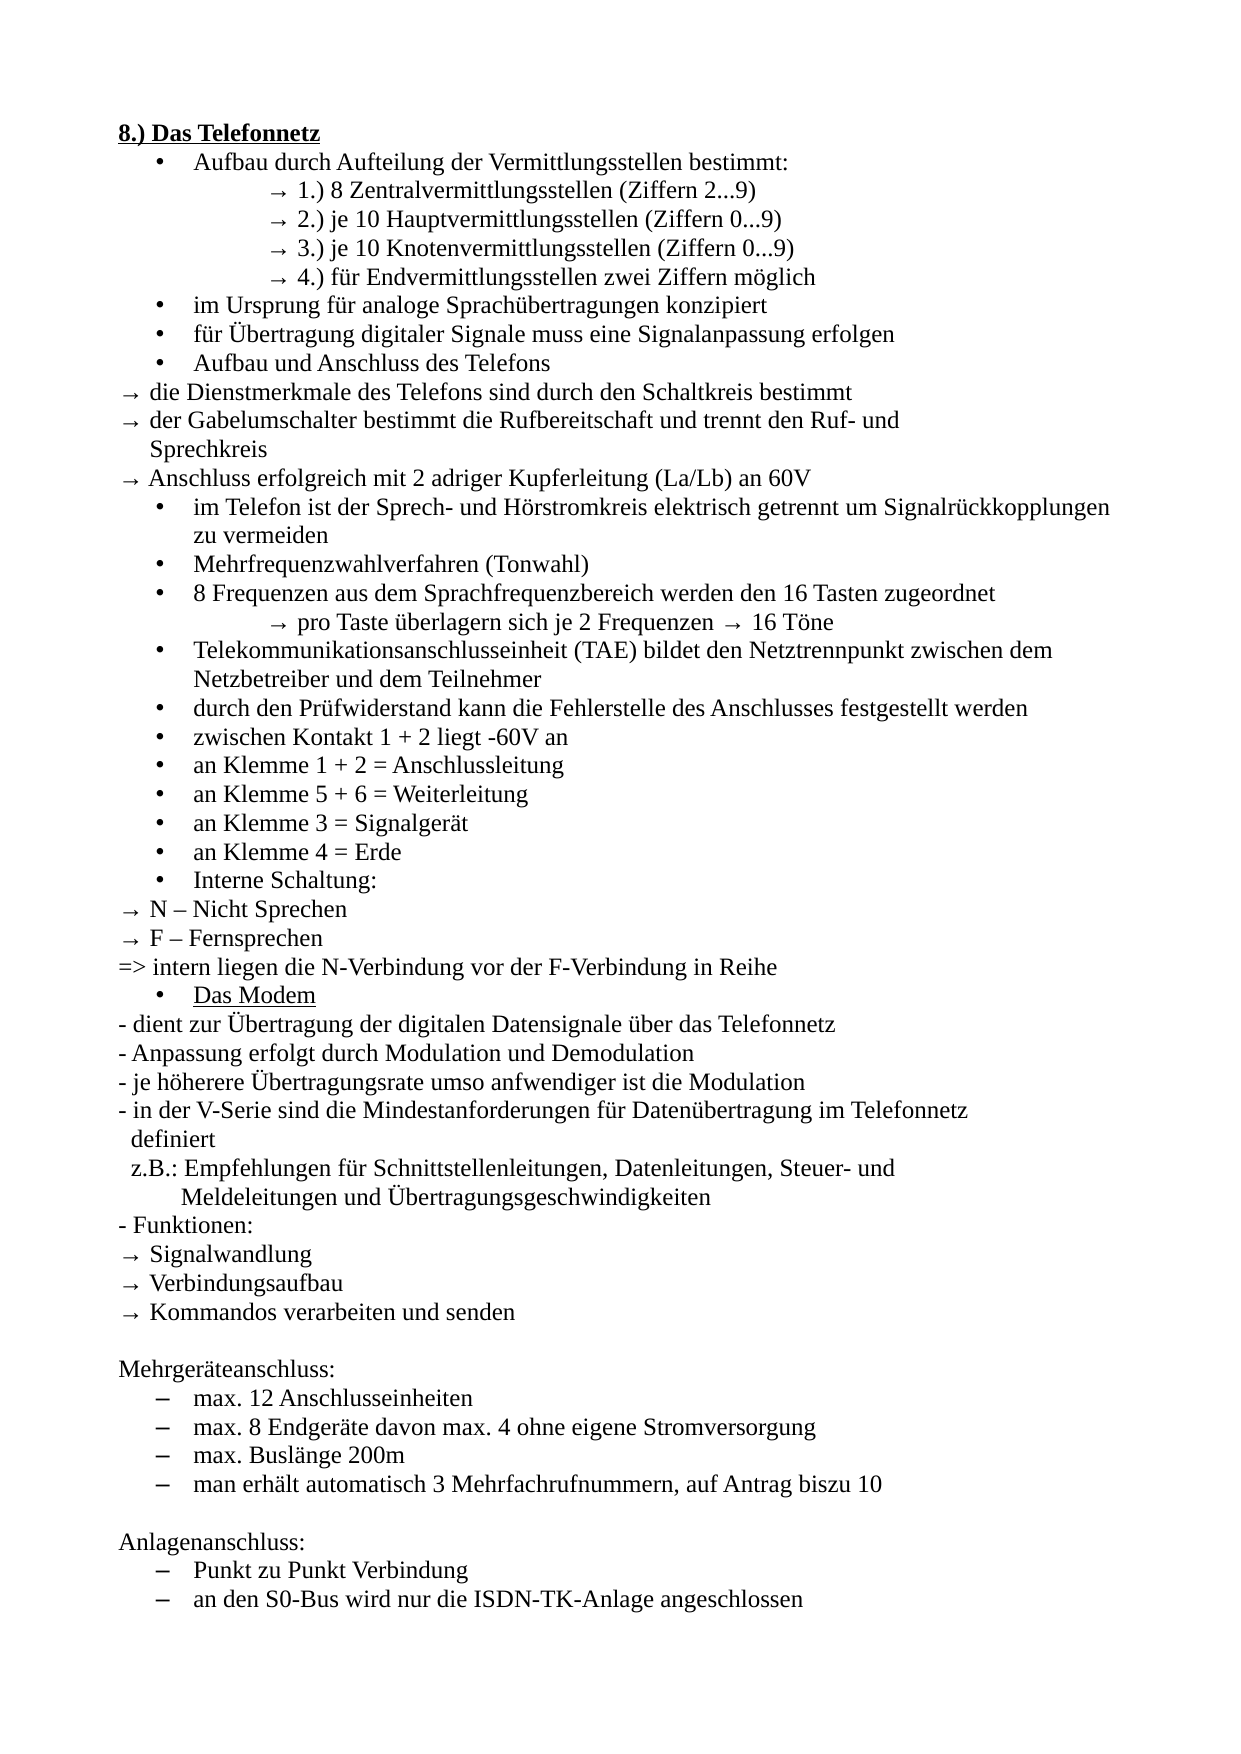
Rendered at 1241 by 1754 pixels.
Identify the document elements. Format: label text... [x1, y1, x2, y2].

list max. 12 Anschlusseinheiten [156, 1383, 1122, 1412]
text → Signalwandlung [118, 1239, 1122, 1268]
text => intern liegen die N-Verbindung vor der F-Verbindung in Reihe [118, 952, 1122, 981]
text - Funktionen: [118, 1211, 1122, 1239]
list an Klemme 1 + 2 = Anschlussleitung [156, 751, 1122, 779]
list Interne Schaltung: [156, 866, 1122, 894]
list 8 Frequenzen aus dem Sprachfrequenzbereich werden den 16 Tasten zugeordnet [156, 578, 1122, 607]
list durch den Prüfwiderstand kann die Fehlerstelle des Anschlusses festgestellt werden [156, 693, 1122, 722]
text → Verbindungsaufbau [118, 1268, 1122, 1297]
list im Telefon ist der Sprech- und Hörstromkreis elektrisch getrennt um Signalrückkopplungen zu vermeiden [156, 492, 1122, 549]
text → F – Fernsprechen [118, 923, 1122, 952]
text z.B.: Empfehlungen für Schnittstellenleitungen, Datenleitungen, Steuer- und [118, 1153, 1122, 1182]
text → 4.) für Endvermittlungsstellen zwei Ziffern möglich [118, 262, 1122, 291]
list Telekommunikationsanschlusseinheit (TAE) bildet den Netztrennpunkt zwischen dem Netzbetreiber und dem Teilnehmer [156, 636, 1122, 693]
text Mehrgeräteanschluss: [118, 1354, 1122, 1383]
text → 2.) je 10 Hauptvermittlungsstellen (Ziffern 0...9) [118, 204, 1122, 233]
text Sprechkreis [118, 434, 1122, 463]
text → 1.) 8 Zentralvermittlungsstellen (Ziffern 2...9) [118, 176, 1122, 204]
list man erhält automatisch 3 Mehrfachrufnummern, auf Antrag biszu 10 [156, 1469, 1122, 1498]
list an Klemme 3 = Signalgerät [156, 808, 1122, 837]
text → Anschluss erfolgreich mit 2 adriger Kupferleitung (La/Lb) an 60V [118, 463, 1122, 492]
text - je höherere Übertragungsrate umso anfwendiger ist die Modulation [118, 1067, 1122, 1096]
list für Übertragung digitaler Signale muss eine Signalanpassung erfolgen [156, 319, 1122, 348]
text → pro Taste überlagern sich je 2 Frequenzen → 16 Töne [118, 607, 1122, 636]
text - Anpassung erfolgt durch Modulation und Demodulation [118, 1038, 1122, 1067]
text Meldeleitungen und Übertragungsgeschwindigkeiten [118, 1182, 1122, 1211]
list Das Modem [156, 981, 1122, 1009]
text → der Gabelumschalter bestimmt die Rufbereitschaft und trennt den Ruf- und [118, 406, 1122, 434]
list Aufbau und Anschluss des Telefons [156, 348, 1122, 377]
text Anlagenanschluss: [118, 1527, 1122, 1556]
list an Klemme 5 + 6 = Weiterleitung [156, 779, 1122, 808]
text → die Dienstmerkmale des Telefons sind durch den Schaltkreis bestimmt [118, 377, 1122, 406]
text → N – Nicht Sprechen [118, 894, 1122, 923]
list zwischen Kontakt 1 + 2 liegt -60V an [156, 722, 1122, 751]
text definiert [118, 1124, 1122, 1153]
text → Kommandos verarbeiten und senden [118, 1297, 1122, 1326]
list an Klemme 4 = Erde [156, 837, 1122, 866]
list max. 8 Endgeräte davon max. 4 ohne eigene Stromversorgung [156, 1412, 1122, 1441]
list max. Buslänge 200m [156, 1441, 1122, 1469]
text - dient zur Übertragung der digitalen Datensignale über das Telefonnetz [118, 1009, 1122, 1038]
list im Ursprung für analoge Sprachübertragungen konzipiert [156, 291, 1122, 319]
list Punkt zu Punkt Verbindung [156, 1556, 1122, 1584]
text - in der V-Serie sind die Mindestanforderungen für Datenübertragung im Telefonnetz [118, 1096, 1122, 1124]
text 8.) Das Telefonnetz [118, 118, 1122, 147]
list Mehrfrequenzwahlverfahren (Tonwahl) [156, 549, 1122, 578]
list Aufbau durch Aufteilung der Vermittlungsstellen bestimmt: [156, 147, 1122, 176]
list an den S0-Bus wird nur die ISDN-TK-Anlage angeschlossen [156, 1584, 1122, 1613]
text → 3.) je 10 Knotenvermittlungsstellen (Ziffern 0...9) [118, 233, 1122, 262]
